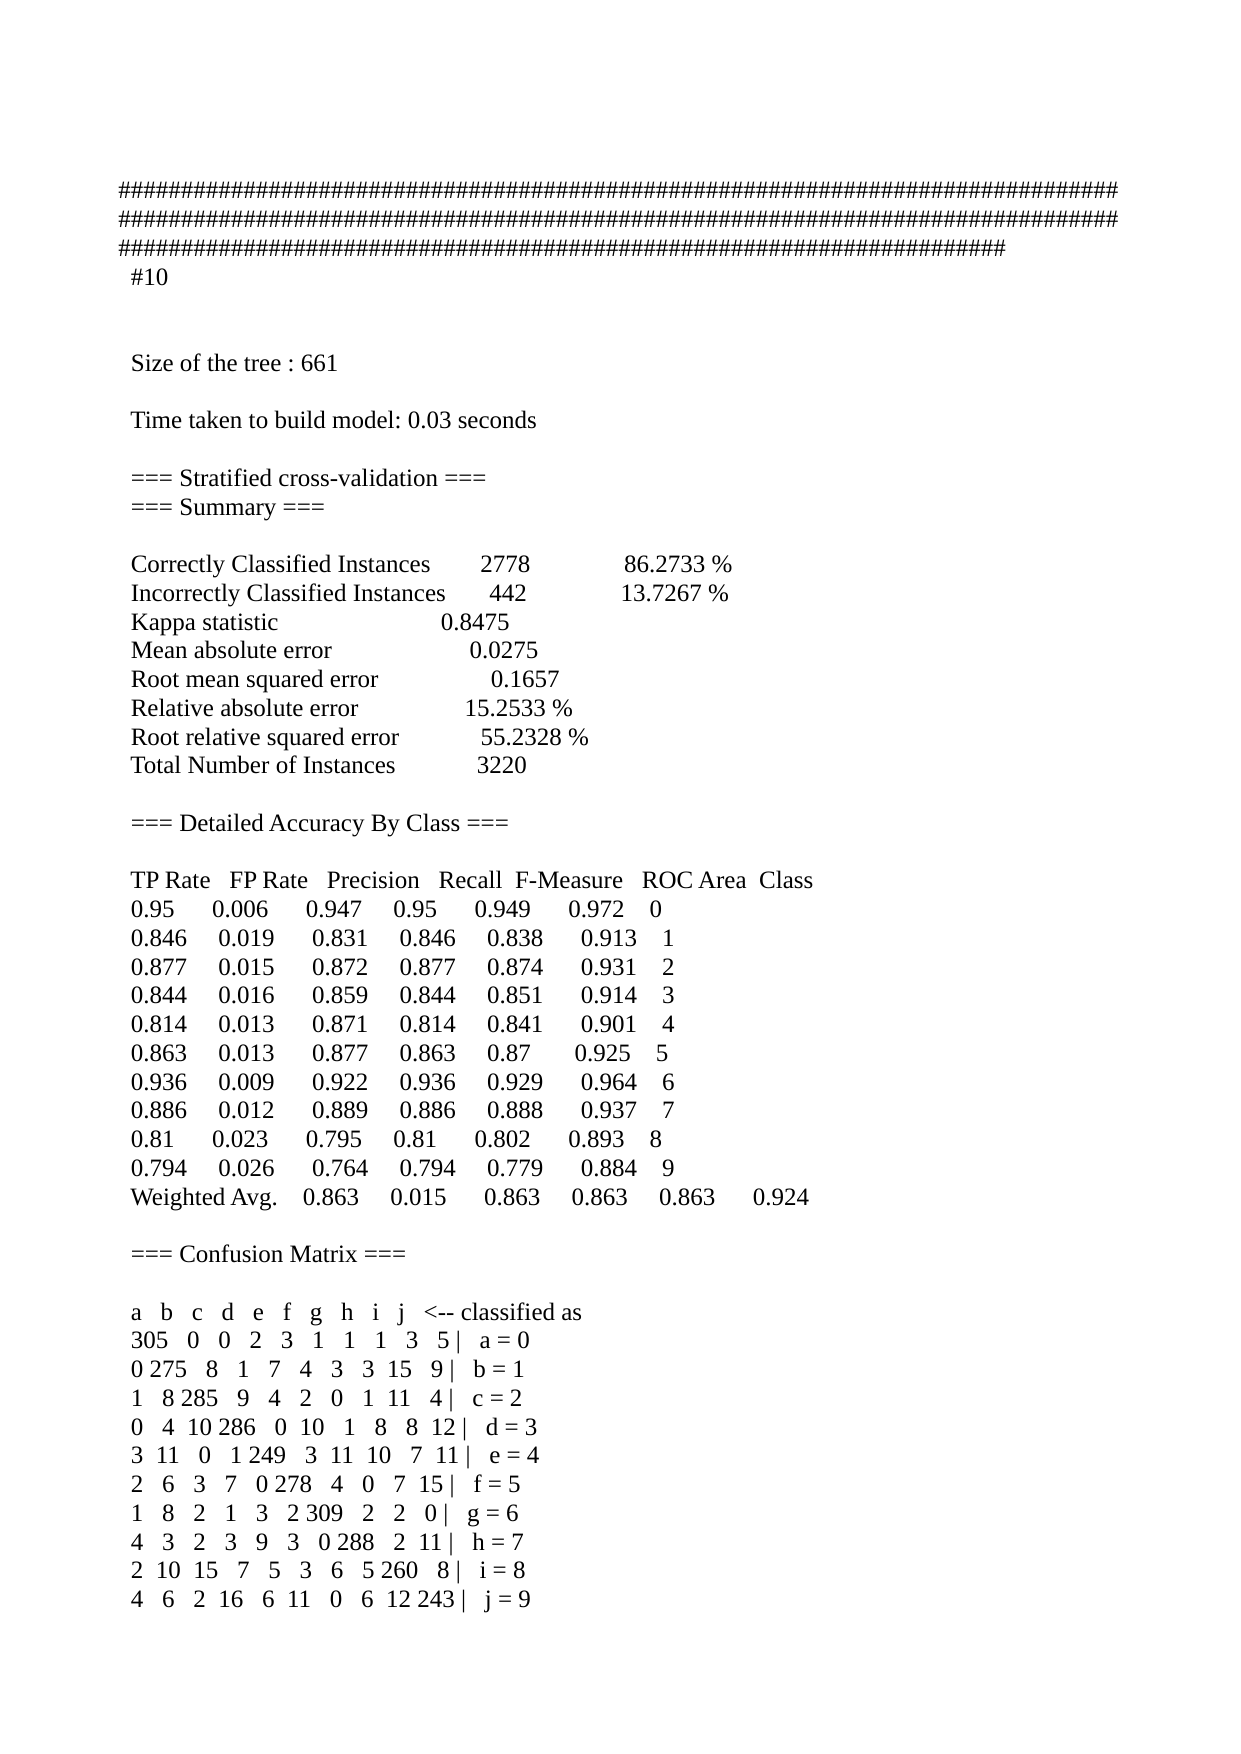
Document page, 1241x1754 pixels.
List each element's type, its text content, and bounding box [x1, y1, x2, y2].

text 305 0 0 2 3 1 1 1 3 5 | a = 0 [118, 1326, 1122, 1354]
text 4 6 2 16 6 11 0 6 12 243 | j = 9 [118, 1584, 1122, 1613]
text 1 8 285 9 4 2 0 1 11 4 | c = 2 [118, 1383, 1122, 1412]
text ####################################################################################################################################################################################################################################### [118, 147, 1122, 262]
text 0.936 0.009 0.922 0.936 0.929 0.964 6 [118, 1067, 1122, 1096]
text 0.877 0.015 0.872 0.877 0.874 0.931 2 [118, 952, 1122, 981]
text 0.846 0.019 0.831 0.846 0.838 0.913 1 [118, 923, 1122, 952]
text 0.886 0.012 0.889 0.886 0.888 0.937 7 [118, 1096, 1122, 1124]
text === Summary === [118, 492, 1122, 521]
text 1 8 2 1 3 2 309 2 2 0 | g = 6 [118, 1498, 1122, 1527]
text 0.844 0.016 0.859 0.844 0.851 0.914 3 [118, 981, 1122, 1009]
text 2 6 3 7 0 278 4 0 7 15 | f = 5 [118, 1469, 1122, 1498]
text 0.95 0.006 0.947 0.95 0.949 0.972 0 [118, 894, 1122, 923]
text 2 10 15 7 5 3 6 5 260 8 | i = 8 [118, 1556, 1122, 1584]
text === Detailed Accuracy By Class === [118, 808, 1122, 837]
text 0.814 0.013 0.871 0.814 0.841 0.901 4 [118, 1009, 1122, 1038]
text Root mean squared error 0.1657 [118, 664, 1122, 693]
text 4 3 2 3 9 3 0 288 2 11 | h = 7 [118, 1527, 1122, 1556]
text Correctly Classified Instances 2778 86.2733 % [118, 549, 1122, 578]
text Time taken to build model: 0.03 seconds [118, 406, 1122, 434]
text 0.863 0.013 0.877 0.863 0.87 0.925 5 [118, 1038, 1122, 1067]
text TP Rate FP Rate Precision Recall F-Measure ROC Area Class [118, 866, 1122, 894]
text 3 11 0 1 249 3 11 10 7 11 | e = 4 [118, 1441, 1122, 1469]
text 0 4 10 286 0 10 1 8 8 12 | d = 3 [118, 1412, 1122, 1441]
text Kappa statistic 0.8475 [118, 607, 1122, 636]
text Size of the tree : 661 [118, 348, 1122, 377]
text Total Number of Instances 3220 [118, 751, 1122, 779]
text a b c d e f g h i j <-- classified as [118, 1297, 1122, 1326]
text 0 275 8 1 7 4 3 3 15 9 | b = 1 [118, 1354, 1122, 1383]
text 0.81 0.023 0.795 0.81 0.802 0.893 8 [118, 1124, 1122, 1153]
text === Confusion Matrix === [118, 1239, 1122, 1268]
text Mean absolute error 0.0275 [118, 636, 1122, 664]
text 0.794 0.026 0.764 0.794 0.779 0.884 9 [118, 1153, 1122, 1182]
text Root relative squared error 55.2328 % [118, 722, 1122, 751]
text #10 [118, 262, 1122, 291]
text === Stratified cross-validation === [118, 463, 1122, 492]
text Relative absolute error 15.2533 % [118, 693, 1122, 722]
text Incorrectly Classified Instances 442 13.7267 % [118, 578, 1122, 607]
text Weighted Avg. 0.863 0.015 0.863 0.863 0.863 0.924 [118, 1182, 1122, 1211]
